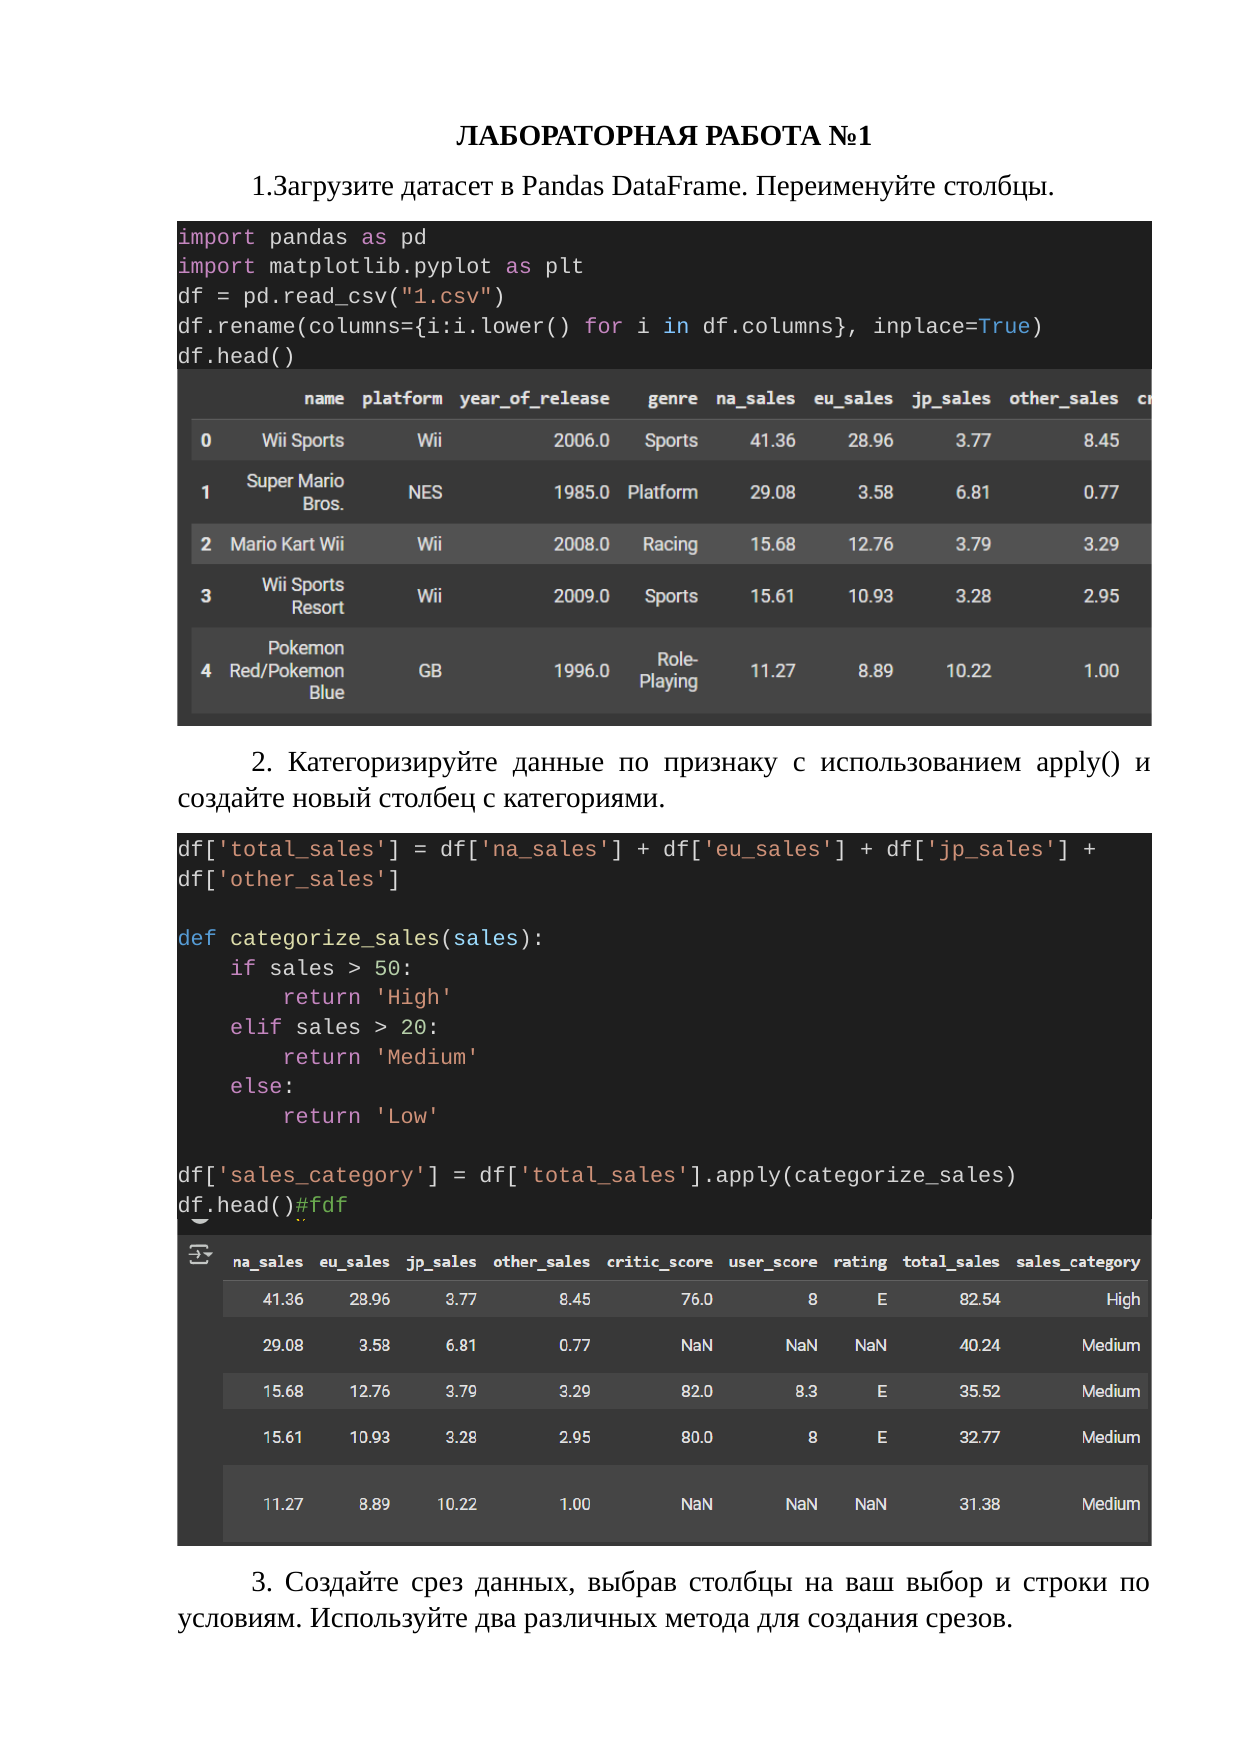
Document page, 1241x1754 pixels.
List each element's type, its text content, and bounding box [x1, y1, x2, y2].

text if sales > 50: [177, 952, 1152, 982]
text 3. Создайте срез данных, выбрав столбцы на ваш выбор и строки по условиям. Используйте два различных метода для создания срезов. [177, 1564, 1152, 1634]
text df['sales_category'] = df['total_sales'].apply(categorize_sales) [177, 1160, 1152, 1189]
text df['total_sales'] = df['na_sales'] + df['eu_sales'] + df['jp_sales'] + df['other_sales'] [177, 833, 1152, 893]
text Лабораторная работа №1 [177, 118, 1152, 152]
picture [177, 369, 1152, 726]
text 2. Категоризируйте данные по признаку с использованием apply() и создайте новый столбец с категориями. [177, 744, 1152, 814]
text return 'Low' [177, 1100, 1152, 1130]
text df.head()#fdf [177, 1189, 1152, 1219]
text return 'Medium' [177, 1041, 1152, 1071]
text import matplotlib.pyplot as plt [177, 251, 1152, 281]
text return 'High' [177, 982, 1152, 1011]
text else: [177, 1071, 1152, 1100]
text def categorize_sales(sales): [177, 922, 1152, 952]
text df = pd.read_csv("1.csv") [177, 281, 1152, 310]
picture [177, 1219, 1152, 1546]
text import pandas as pd [177, 221, 1152, 251]
text elif sales > 20: [177, 1011, 1152, 1041]
text df.head() [177, 340, 1152, 369]
text df.rename(columns={i:i.lower() for i in df.columns}, inplace=True) [177, 310, 1152, 340]
text 1.Загрузите датасет в Pandas DataFrame. Переименуйте столбцы. [177, 168, 1152, 202]
